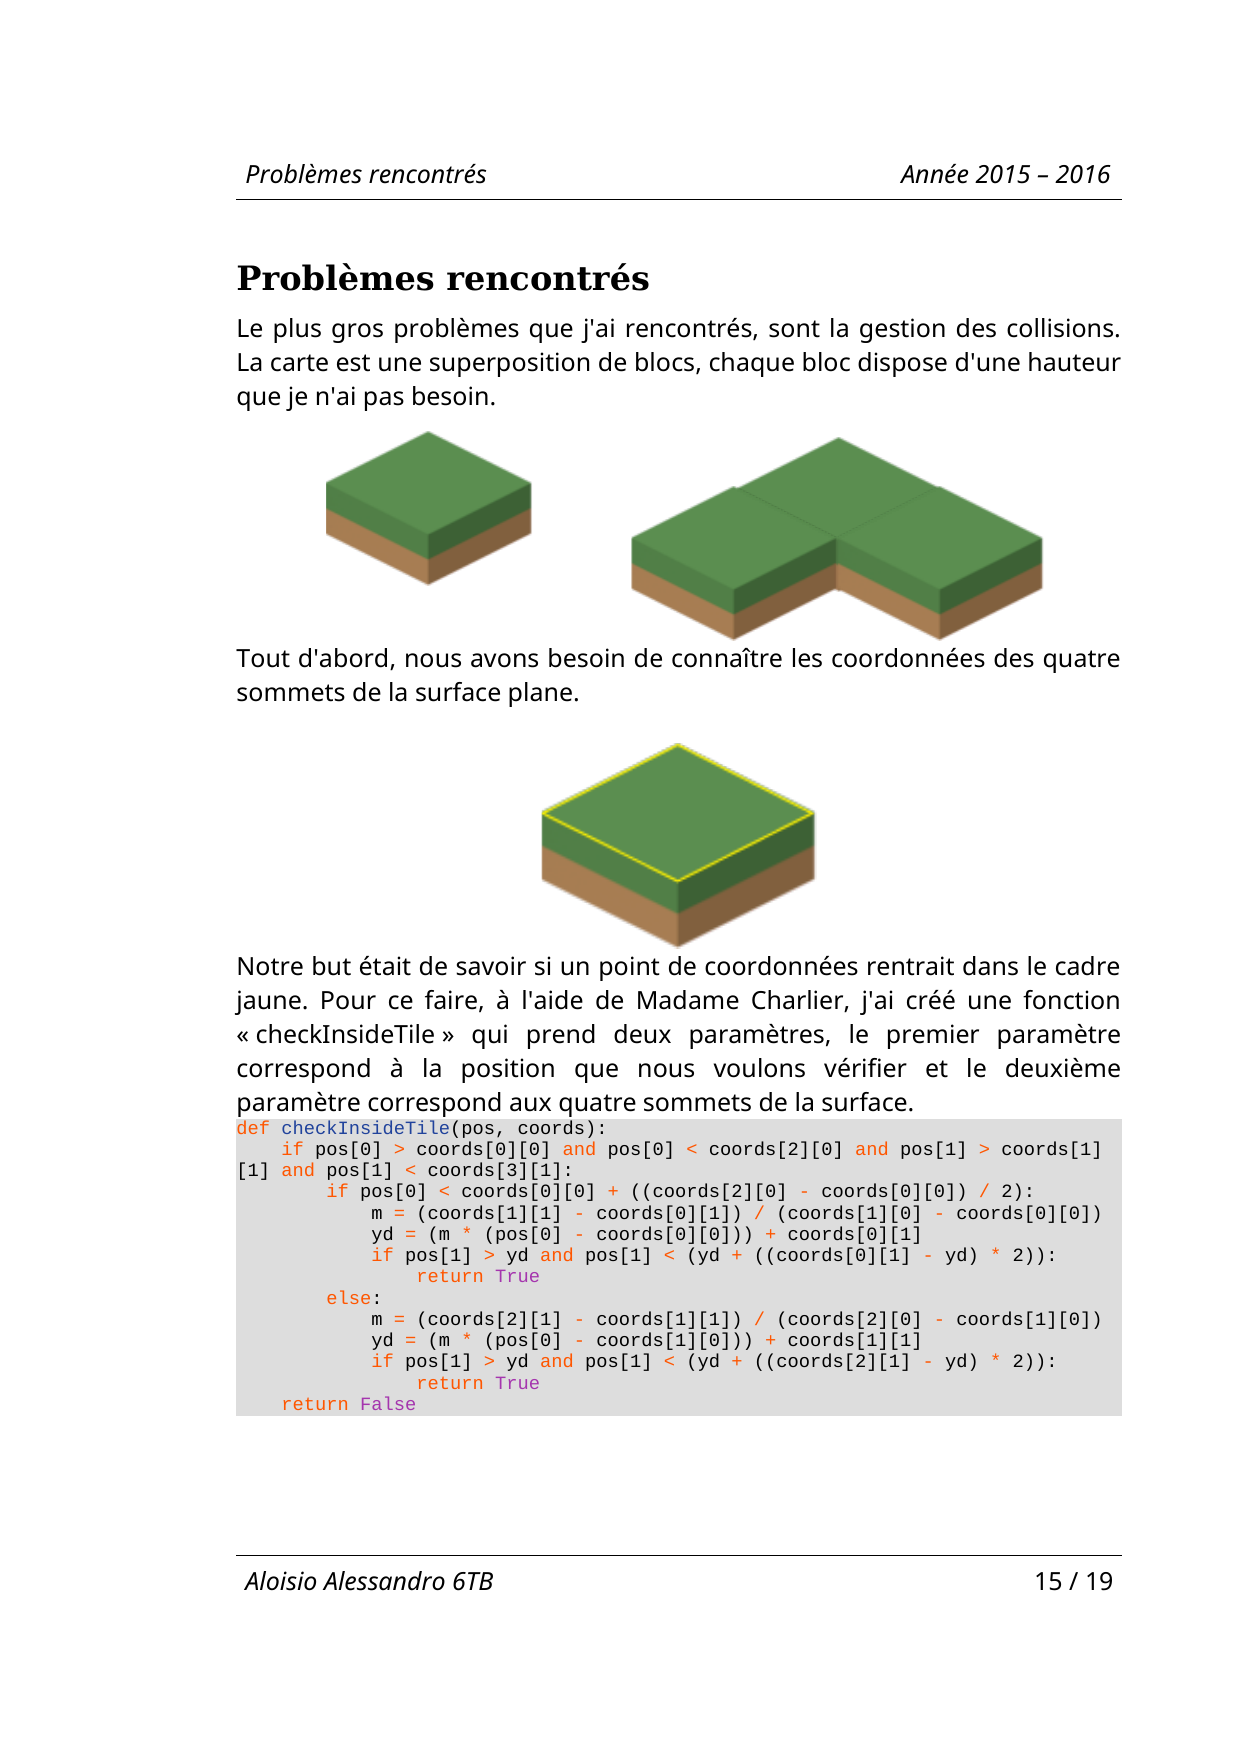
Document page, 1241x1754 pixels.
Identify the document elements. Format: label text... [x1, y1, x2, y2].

picture [541, 742, 817, 949]
text if pos[1] > yd and pos[1] < (yd + ((coords[0][1] - yd) * 2)): [236, 1246, 1122, 1267]
text else: [236, 1289, 1122, 1310]
picture [326, 430, 533, 586]
text yd = (m * (pos[0] - coords[1][0])) + coords[1][1] [236, 1331, 1122, 1352]
text m = (coords[2][1] - coords[1][1]) / (coords[2][0] - coords[1][0]) [236, 1310, 1122, 1331]
text Notre but était de savoir si un point de coordonnées rentrait dans le cadre jaune. Pour ce faire, à l'aide de Madame Charlier, j'ai créé une fonction « checkInsideTile » qui prend deux paramètres, le premier paramètre correspond à la position que nous voulons vérifier et le deuxième paramètre correspond aux quatre sommets de la surface. [236, 743, 1122, 1119]
text return False [236, 1395, 1122, 1416]
text Tout d'abord, nous avons besoin de connaître les coordonnées des quatre sommets de la surface plane. [236, 412, 1122, 709]
text if pos[1] > yd and pos[1] < (yd + ((coords[2][1] - yd) * 2)): [236, 1352, 1122, 1374]
subtitle Problèmes rencontrés [236, 258, 1122, 298]
text if pos[0] > coords[0][0] and pos[0] < coords[2][0] and pos[1] > coords[1][1] and pos[1] < coords[3][1]: [236, 1140, 1122, 1182]
text m = (coords[1][1] - coords[0][1]) / (coords[1][0] - coords[0][0]) [236, 1204, 1122, 1225]
picture [631, 436, 1044, 641]
text Le plus gros problèmes que j'ai rencontrés, sont la gestion des collisions. La carte est une superposition de blocs, chaque bloc dispose d'une hauteur que je n'ai pas besoin. [236, 310, 1122, 412]
text yd = (m * (pos[0] - coords[0][0])) + coords[0][1] [236, 1225, 1122, 1246]
text return True [236, 1267, 1122, 1289]
text def checkInsideTile(pos, coords): [236, 1119, 1122, 1140]
text if pos[0] < coords[0][0] + ((coords[2][0] - coords[0][0]) / 2): [236, 1182, 1122, 1204]
text return True [236, 1374, 1122, 1395]
